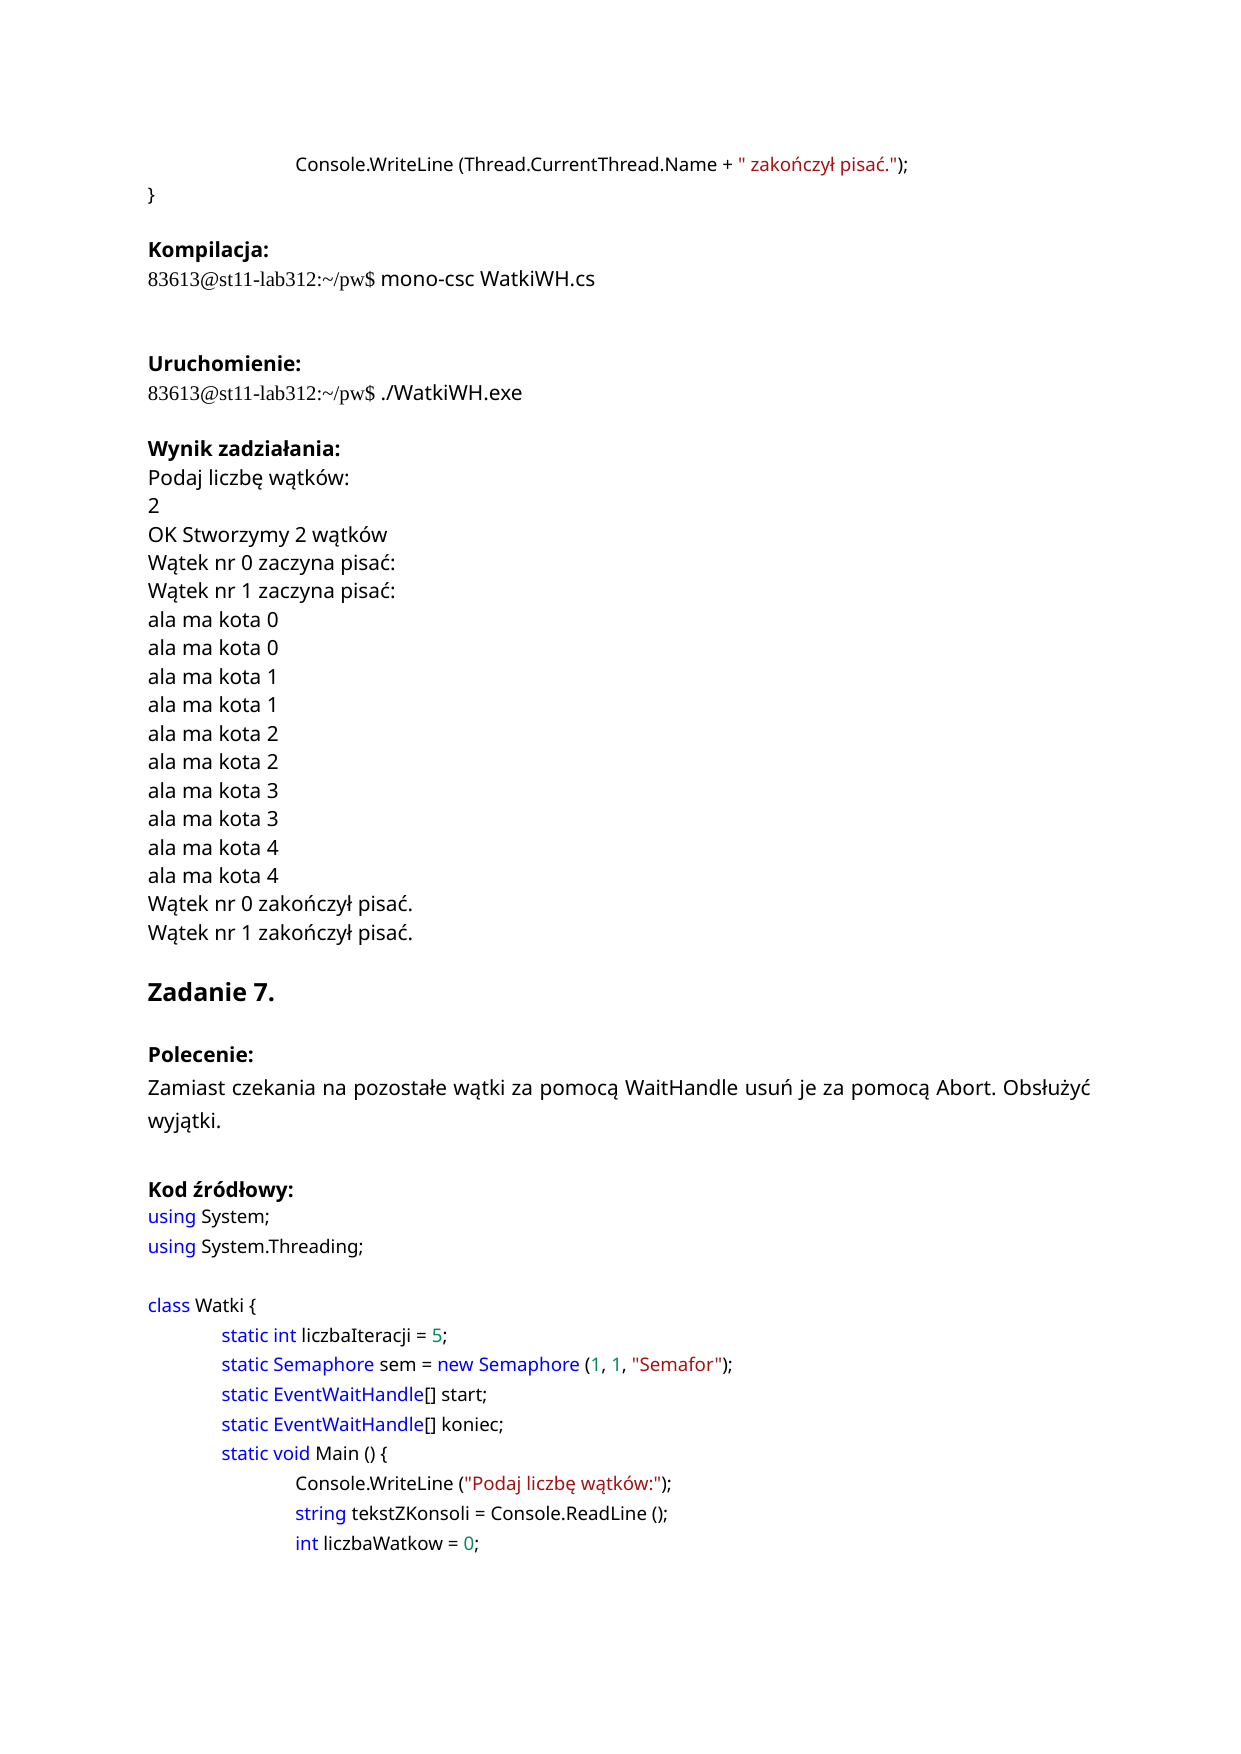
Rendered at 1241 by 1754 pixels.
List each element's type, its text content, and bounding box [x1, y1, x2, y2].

text Kod źródłowy: [148, 1175, 1093, 1203]
text static int liczbaIteracji = 5; [148, 1318, 1093, 1347]
text Wątek nr 1 zakończył pisać. [148, 918, 1093, 946]
text ala ma kota 4 [148, 833, 1093, 861]
text Zamiast czekania na pozostałe wątki za pomocą WaitHandle usuń je za pomocą Abort. Obsłużyć wyjątki. [148, 1073, 1093, 1135]
text Uruchomienie: [148, 349, 1093, 378]
text class Watki { [148, 1288, 1093, 1318]
text Console.WriteLine ("Podaj liczbę wątków:"); [148, 1466, 1093, 1496]
text string tekstZKonsoli = Console.ReadLine (); [148, 1496, 1093, 1526]
text ala ma kota 3 [148, 804, 1093, 833]
text using System; [148, 1203, 1093, 1229]
text Wątek nr 0 zakończył pisać. [148, 889, 1093, 918]
text static void Main () { [148, 1437, 1093, 1466]
text Zadanie 7. [148, 975, 1093, 1009]
text Wynik zadziałania: [148, 434, 1093, 463]
text 83613@st11-lab312:~/pw$ mono-csc WatkiWH.cs [148, 264, 1093, 292]
text Console.WriteLine (Thread.CurrentThread.Name + " zakończył pisać."); [148, 148, 1093, 177]
text } [148, 177, 1093, 207]
text using System.Threading; [148, 1229, 1093, 1258]
text static EventWaitHandle[] start; [148, 1377, 1093, 1407]
text ala ma kota 1 [148, 662, 1093, 690]
text ala ma kota 2 [148, 747, 1093, 776]
text 2 [148, 491, 1093, 520]
text static Semaphore sem = new Semaphore (1, 1, "Semafor"); [148, 1347, 1093, 1377]
text ala ma kota 3 [148, 776, 1093, 804]
text int liczbaWatkow = 0; [148, 1526, 1093, 1555]
text 83613@st11-lab312:~/pw$ ./WatkiWH.exe [148, 378, 1093, 406]
text ala ma kota 0 [148, 605, 1093, 633]
text Podaj liczbę wątków: [148, 463, 1093, 491]
text ala ma kota 4 [148, 861, 1093, 889]
text Polecenie: [148, 1040, 1093, 1068]
text ala ma kota 0 [148, 633, 1093, 662]
text ala ma kota 2 [148, 719, 1093, 747]
text static EventWaitHandle[] koniec; [148, 1407, 1093, 1437]
text ala ma kota 1 [148, 690, 1093, 719]
text Kompilacja: [148, 235, 1093, 264]
text OK Stworzymy 2 wątków [148, 520, 1093, 548]
text Wątek nr 0 zaczyna pisać: [148, 548, 1093, 577]
text Wątek nr 1 zaczyna pisać: [148, 577, 1093, 605]
